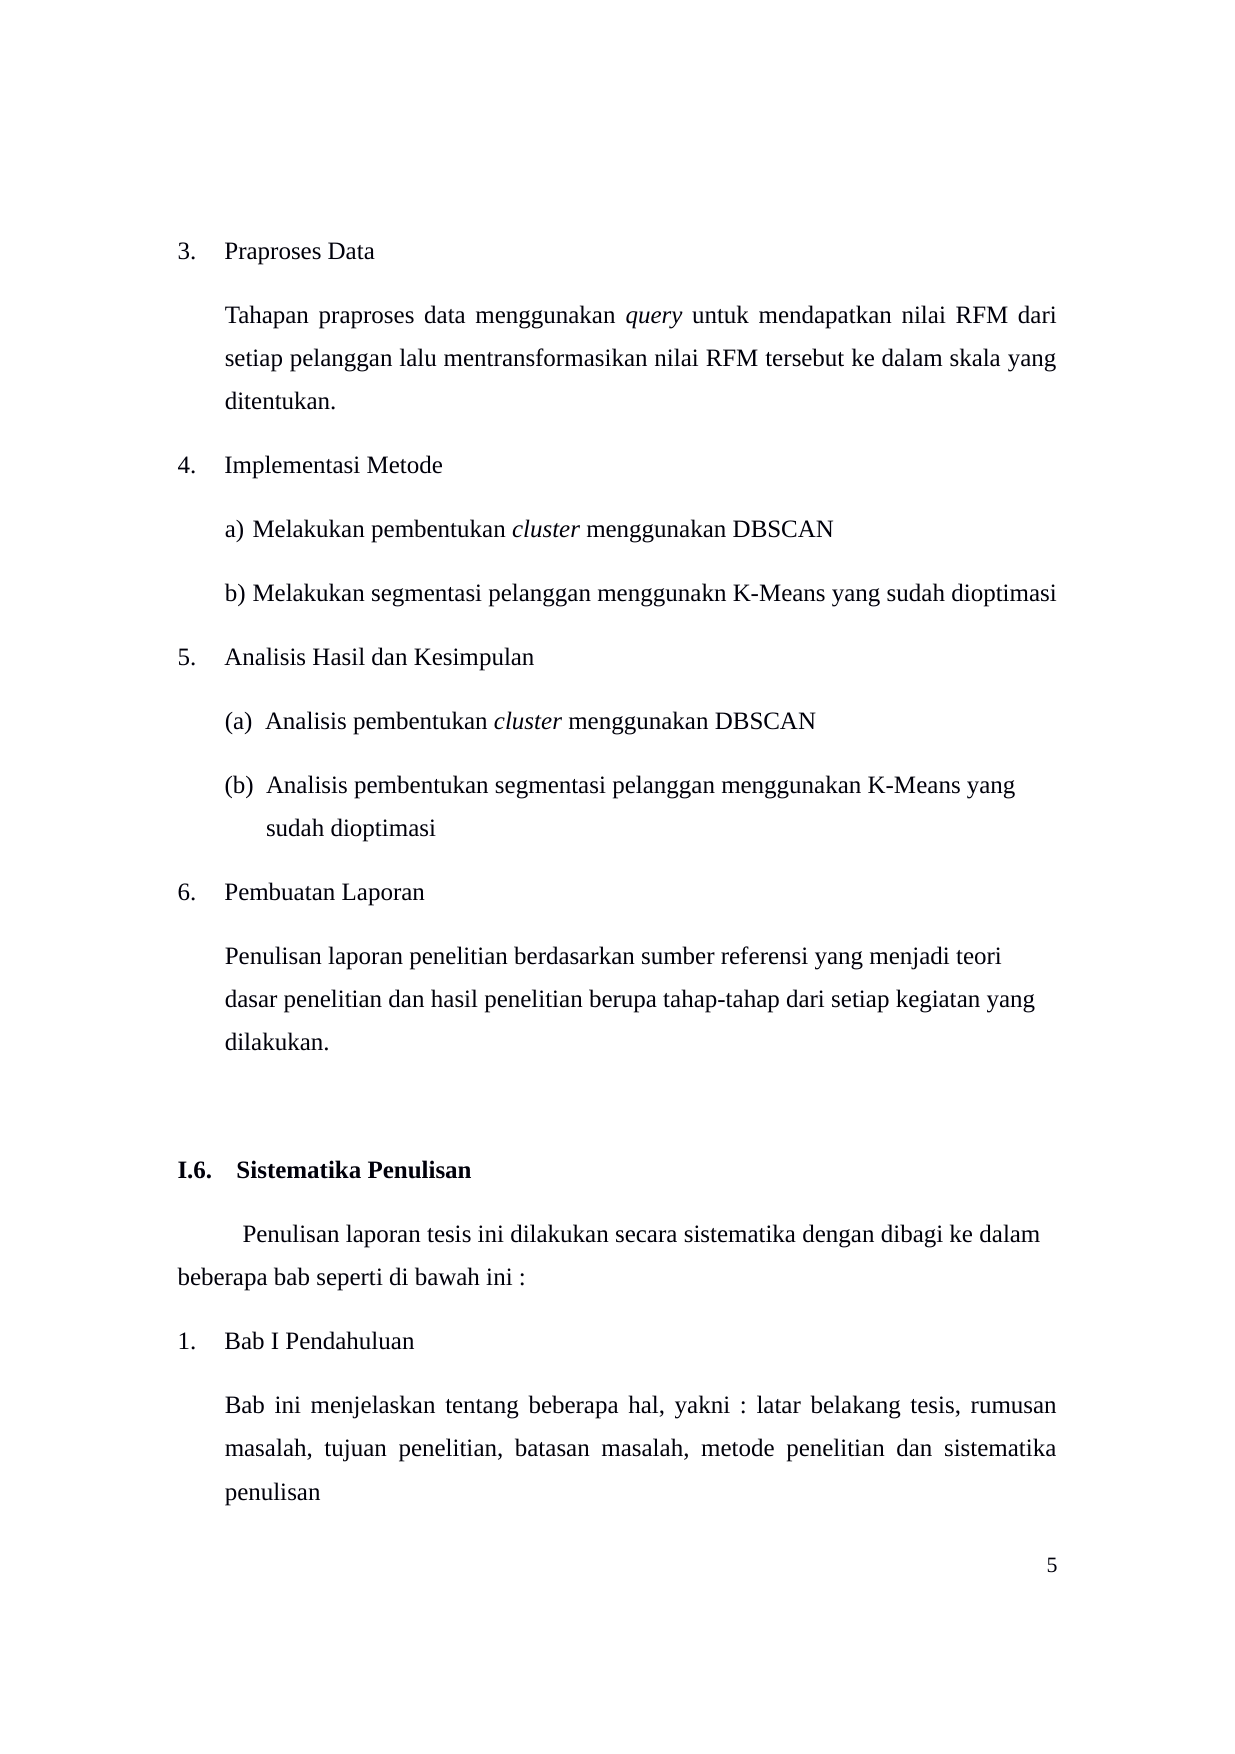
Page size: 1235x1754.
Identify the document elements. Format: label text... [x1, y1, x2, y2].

list Pembuatan Laporan [177, 877, 1057, 906]
list Bab I Pendahuluan [177, 1326, 1057, 1355]
list Melakukan segmentasi pelanggan menggunakn K-Means yang sudah dioptimasi [224, 578, 1057, 607]
list Analisis pembentukan cluster menggunakan DBSCAN [224, 706, 1057, 735]
text Penulisan laporan penelitian berdasarkan sumber referensi yang menjadi teori dasar penelitian dan hasil penelitian berupa tahap-tahap dari setiap kegiatan yang dilakukan. [224, 941, 1057, 1056]
subtitle Sistematika Penulisan [177, 1155, 1057, 1184]
list Implementasi Metode [177, 450, 1057, 479]
text Penulisan laporan tesis ini dilakukan secara sistematika dengan dibagi ke dalam beberapa bab seperti di bawah ini : [177, 1219, 1057, 1291]
list Praproses Data [177, 236, 1057, 265]
list Analisis pembentukan segmentasi pelanggan menggunakan K-Means yang sudah dioptimasi [224, 770, 1057, 842]
text Tahapan praproses data menggunakan query untuk mendapatkan nilai RFM dari setiap pelanggan lalu mentransformasikan nilai RFM tersebut ke dalam skala yang ditentukan. [224, 300, 1057, 415]
text Bab ini menjelaskan tentang beberapa hal, yakni : latar belakang tesis, rumusan masalah, tujuan penelitian, batasan masalah, metode penelitian dan sistematika penulisan [224, 1390, 1057, 1505]
list Analisis Hasil dan Kesimpulan [177, 642, 1057, 671]
list Melakukan pembentukan cluster menggunakan DBSCAN [224, 514, 1057, 543]
